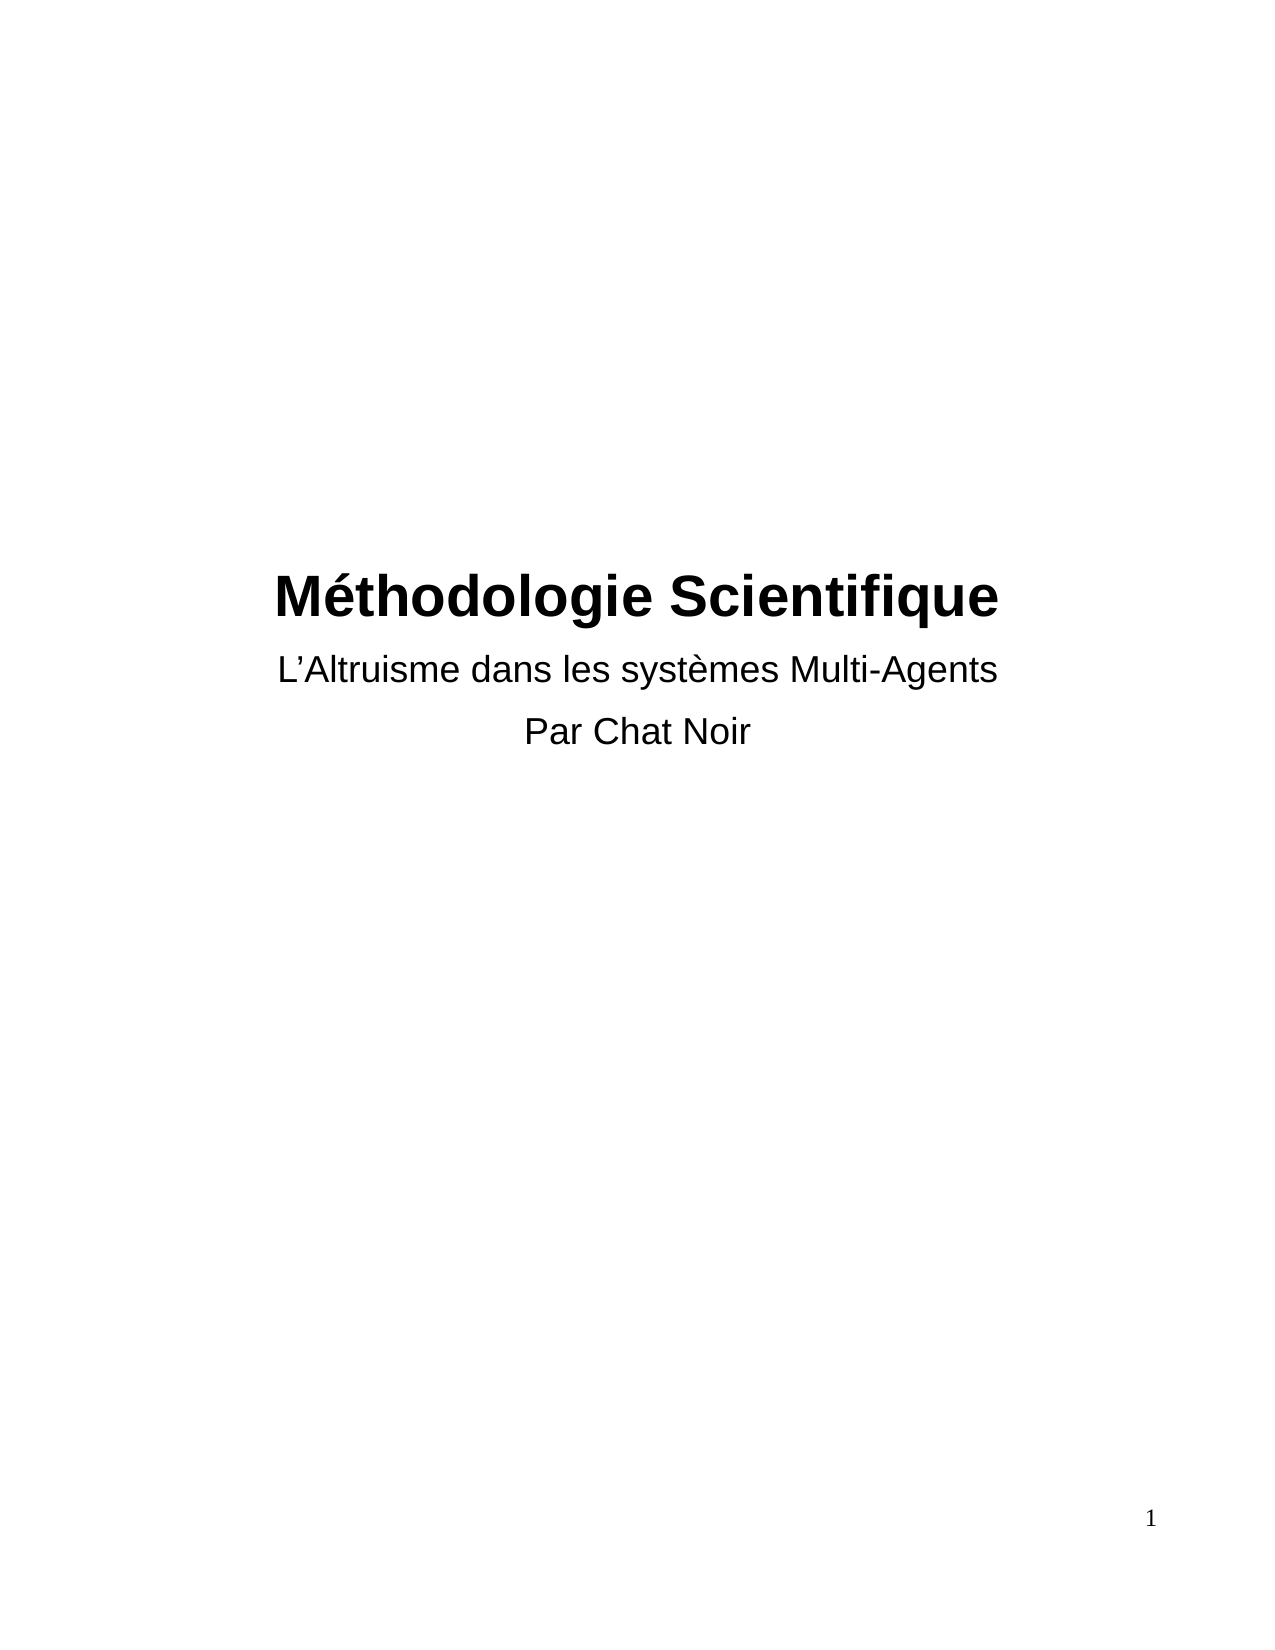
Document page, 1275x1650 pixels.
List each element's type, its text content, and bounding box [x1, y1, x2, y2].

subtitle Par Chat Noir [118, 709, 1157, 752]
subtitle L’Altruisme dans les systèmes Multi-Agents [118, 647, 1157, 690]
title Méthodologie Scientifique [118, 561, 1157, 628]
